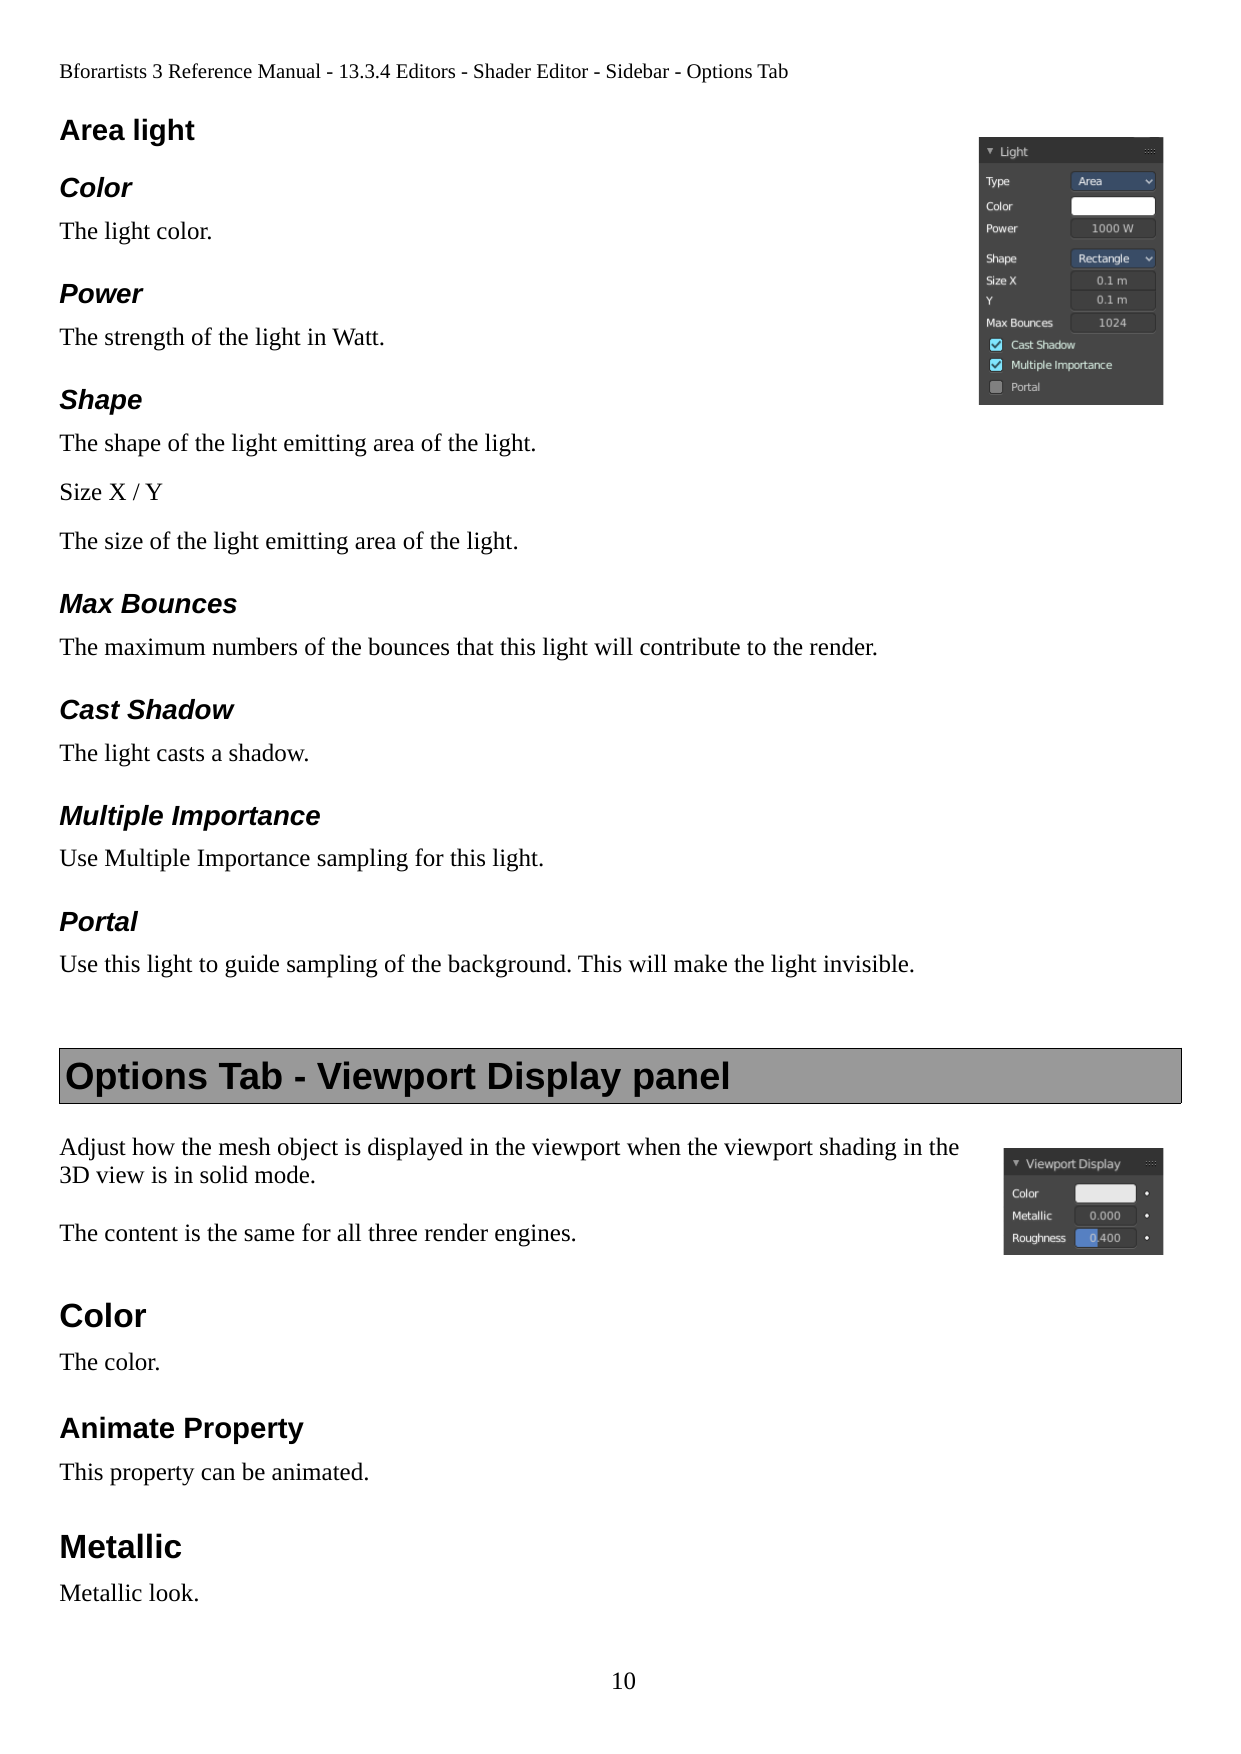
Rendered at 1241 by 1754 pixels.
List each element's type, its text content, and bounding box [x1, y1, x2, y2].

subtitle Shape [59, 383, 1181, 415]
picture [978, 137, 1164, 405]
text The color. [59, 1347, 1181, 1376]
subtitle Max Bounces [59, 587, 1181, 619]
subtitle [1164, 171, 1181, 203]
table_header Options Tab - Viewport Display panel [60, 1049, 1181, 1103]
subtitle Power [59, 277, 978, 309]
text The light color. [59, 216, 978, 244]
text Metallic look. [59, 1578, 1181, 1607]
text The content is the same for all three render engines. [59, 1218, 1003, 1247]
subtitle Metallic [59, 1527, 1181, 1566]
subtitle Multiple Importance [59, 799, 1181, 831]
text The light casts a shadow. [59, 738, 1181, 766]
text The shape of the light emitting area of the light. [59, 428, 1181, 456]
picture [1003, 1148, 1164, 1255]
subtitle Color [59, 171, 978, 203]
subtitle Portal [59, 905, 1181, 937]
text The strength of the light in Watt. [59, 322, 978, 350]
text Adjust how the mesh object is displayed in the viewport when the viewport shading in the 3D view is in solid mode. [59, 1132, 1181, 1189]
text The maximum numbers of the bounces that this light will contribute to the render. [59, 632, 1181, 660]
subtitle [1164, 277, 1181, 309]
text Use this light to guide sampling of the background. This will make the light invisible. [59, 949, 1181, 978]
subtitle Cast Shadow [59, 693, 1181, 725]
text This property can be animated. [59, 1457, 1181, 1486]
subtitle Area light [59, 113, 1181, 146]
subtitle Color [59, 1296, 1181, 1335]
subtitle Animate Property [59, 1411, 1181, 1445]
text Size X / Y [59, 477, 1181, 505]
text [1164, 216, 1181, 244]
text Use Multiple Importance sampling for this light. [59, 843, 1181, 872]
text The size of the light emitting area of the light. [59, 526, 1181, 554]
